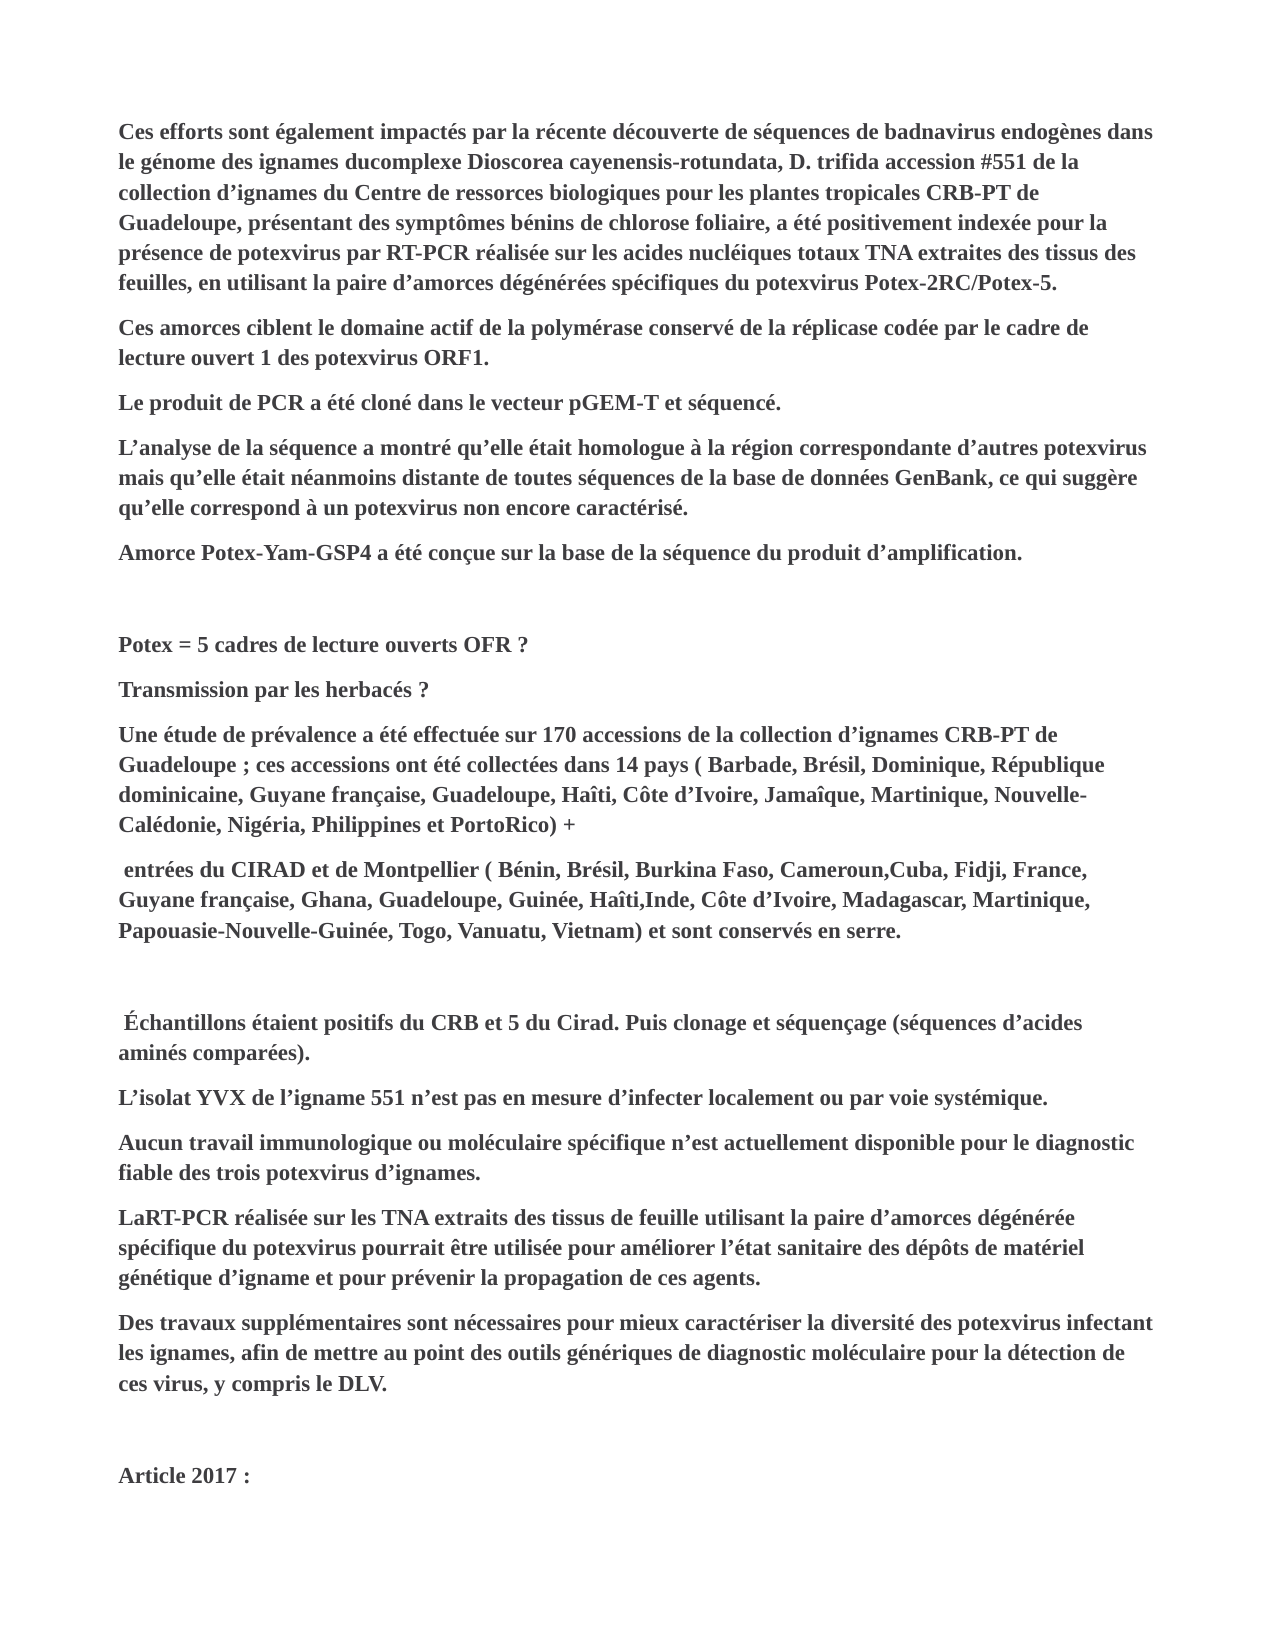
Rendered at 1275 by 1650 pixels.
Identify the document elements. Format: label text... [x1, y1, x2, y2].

text Une étude de prévalence a été effectuée sur 170 accessions de la collection d’ignames CRB-PT de Guadeloupe ; ces accessions ont été collectées dans 14 pays ( Barbade, Brésil, Dominique, République dominicaine, Guyane française, Guadeloupe, Haîti, Côte d’Ivoire, Jamaîque, Martinique, Nouvelle-Calédonie, Nigéria, Philippines et PortoRico) + [118, 721, 1157, 838]
text LaRT-PCR réalisée sur les TNA extraits des tissus de feuille utilisant la paire d’amorces dégénérée spécifique du potexvirus pourrait être utilisée pour améliorer l’état sanitaire des dépôts de matériel génétique d’igname et pour prévenir la propagation de ces agents. [118, 1204, 1157, 1291]
text Ces amorces ciblent le domaine actif de la polymérase conservé de la réplicase codée par le cadre de lecture ouvert 1 des potexvirus ORF1. [118, 314, 1157, 371]
text Ces efforts sont également impactés par la récente découverte de séquences de badnavirus endogènes dans le génome des ignames ducomplexe Dioscorea cayenensis-rotundata, D. trifida accession #551 de la collection d’ignames du Centre de ressorces biologiques pour les plantes tropicales CRB-PT de Guadeloupe, présentant des symptômes bénins de chlorose foliaire, a été positivement indexée pour la présence de potexvirus par RT-PCR réalisée sur les acides nucléiques totaux TNA extraites des tissus des feuilles, en utilisant la paire d’amorces dégénérées spécifiques du potexvirus Potex-2RC/Potex-5. [118, 118, 1157, 296]
text Des travaux supplémentaires sont nécessaires pour mieux caractériser la diversité des potexvirus infectant les ignames, afin de mettre au point des outils génériques de diagnostic moléculaire pour la détection de ces virus, y compris le DLV. [118, 1309, 1157, 1396]
text Potex = 5 cadres de lecture ouverts OFR ? [118, 631, 1157, 658]
text L’isolat YVX de l’igname 551 n’est pas en mesure d’infecter localement ou par voie systémique. [118, 1084, 1157, 1111]
text Transmission par les herbacés ? [118, 676, 1157, 702]
text Article 2017 : [118, 1462, 1157, 1488]
text Amorce Potex-Yam-GSP4 a été conçue sur la base de la séquence du produit d’amplification. [118, 539, 1157, 565]
text L’analyse de la séquence a montré qu’elle était homologue à la région correspondante d’autres potexvirus mais qu’elle était néanmoins distante de toutes séquences de la base de données GenBank, ce qui suggère qu’elle correspond à un potexvirus non encore caractérisé. [118, 434, 1157, 521]
text Aucun travail immunologique ou moléculaire spécifique n’est actuellement disponible pour le diagnostic fiable des trois potexvirus d’ignames. [118, 1129, 1157, 1186]
text entrées du CIRAD et de Montpellier ( Bénin, Brésil, Burkina Faso, Cameroun,Cuba, Fidji, France, Guyane française, Ghana, Guadeloupe, Guinée, Haîti,Inde, Côte d’Ivoire, Madagascar, Martinique, Papouasie-Nouvelle-Guinée, Togo, Vanuatu, Vietnam) et sont conservés en serre. [118, 856, 1157, 943]
text Le produit de PCR a été cloné dans le vecteur pGEM-T et séquencé. [118, 389, 1157, 415]
text Échantillons étaient positifs du CRB et 5 du Cirad. Puis clonage et séquençage (séquences d’acides aminés comparées). [118, 1009, 1157, 1066]
